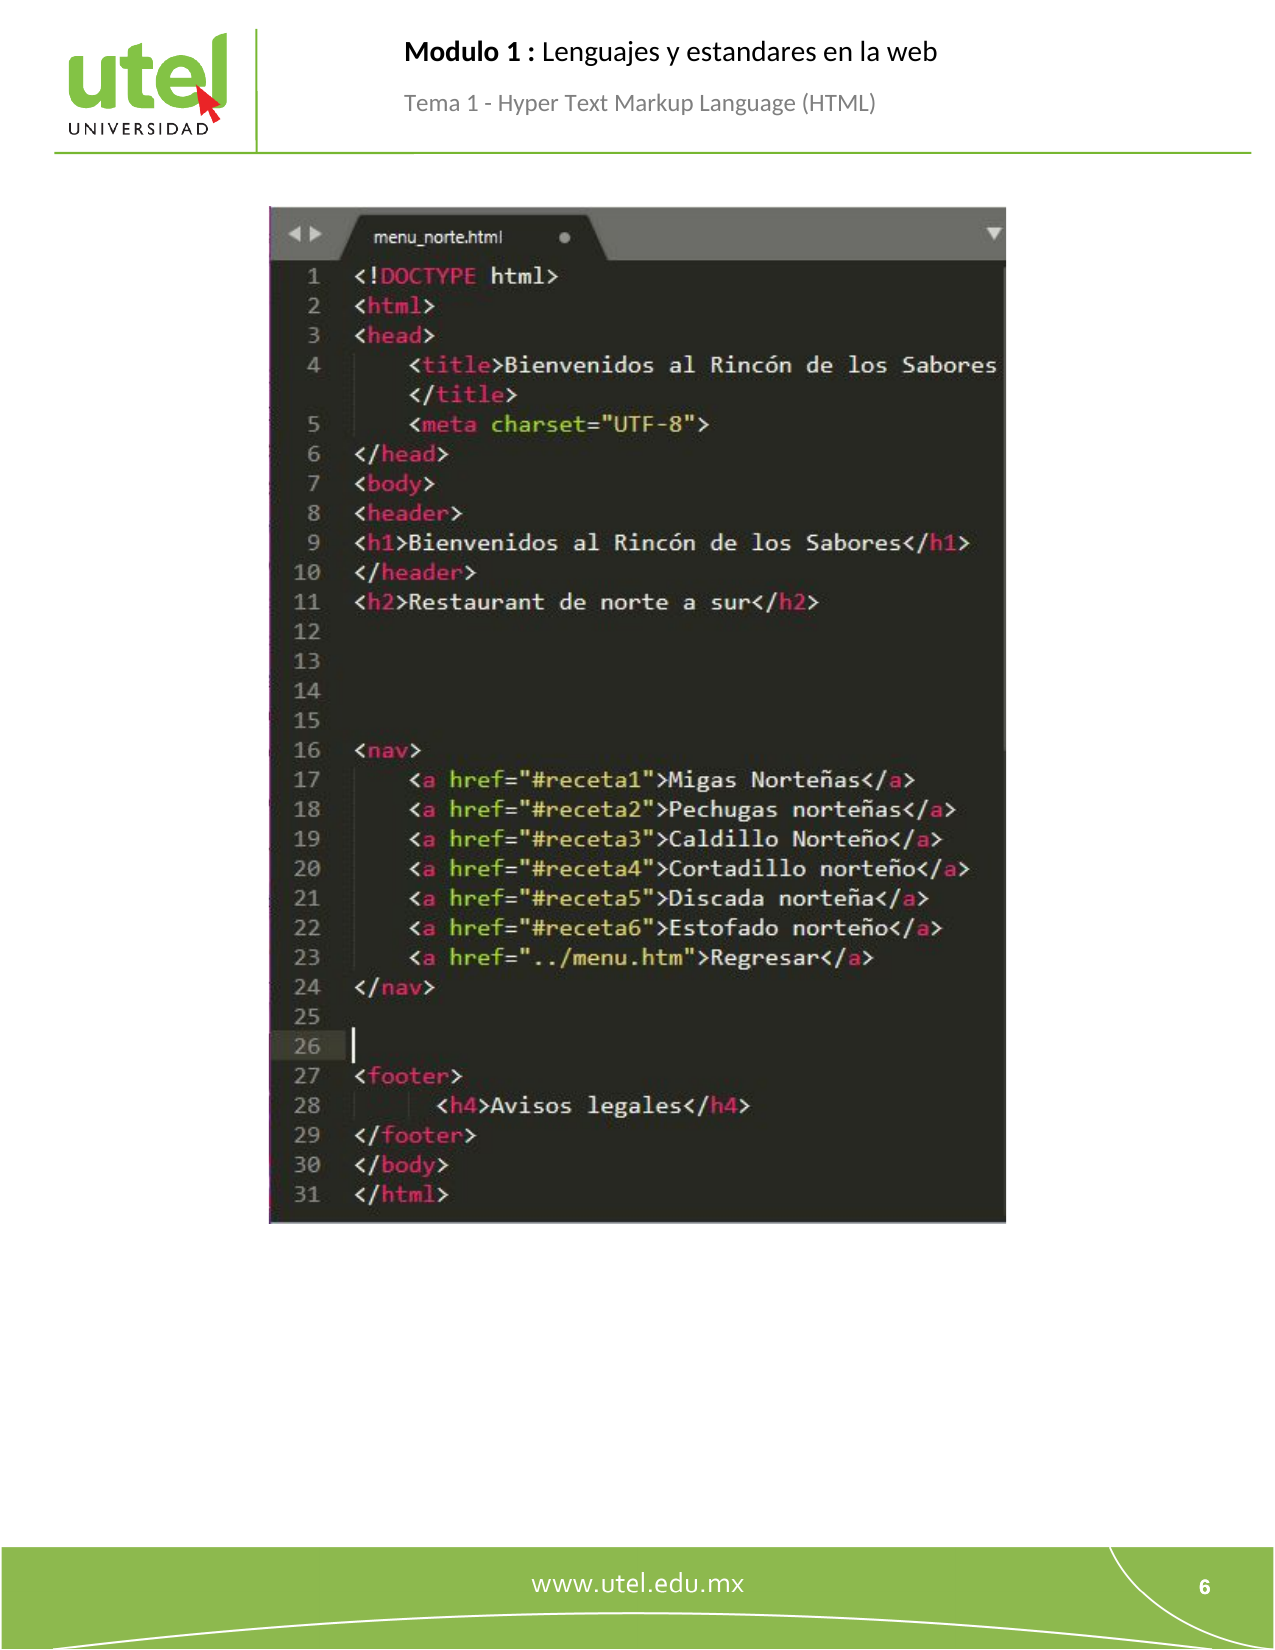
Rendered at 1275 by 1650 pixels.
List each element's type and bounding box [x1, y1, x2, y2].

picture [268, 206, 1007, 1224]
picture [67, 23, 228, 144]
picture [1, 1534, 1274, 1649]
